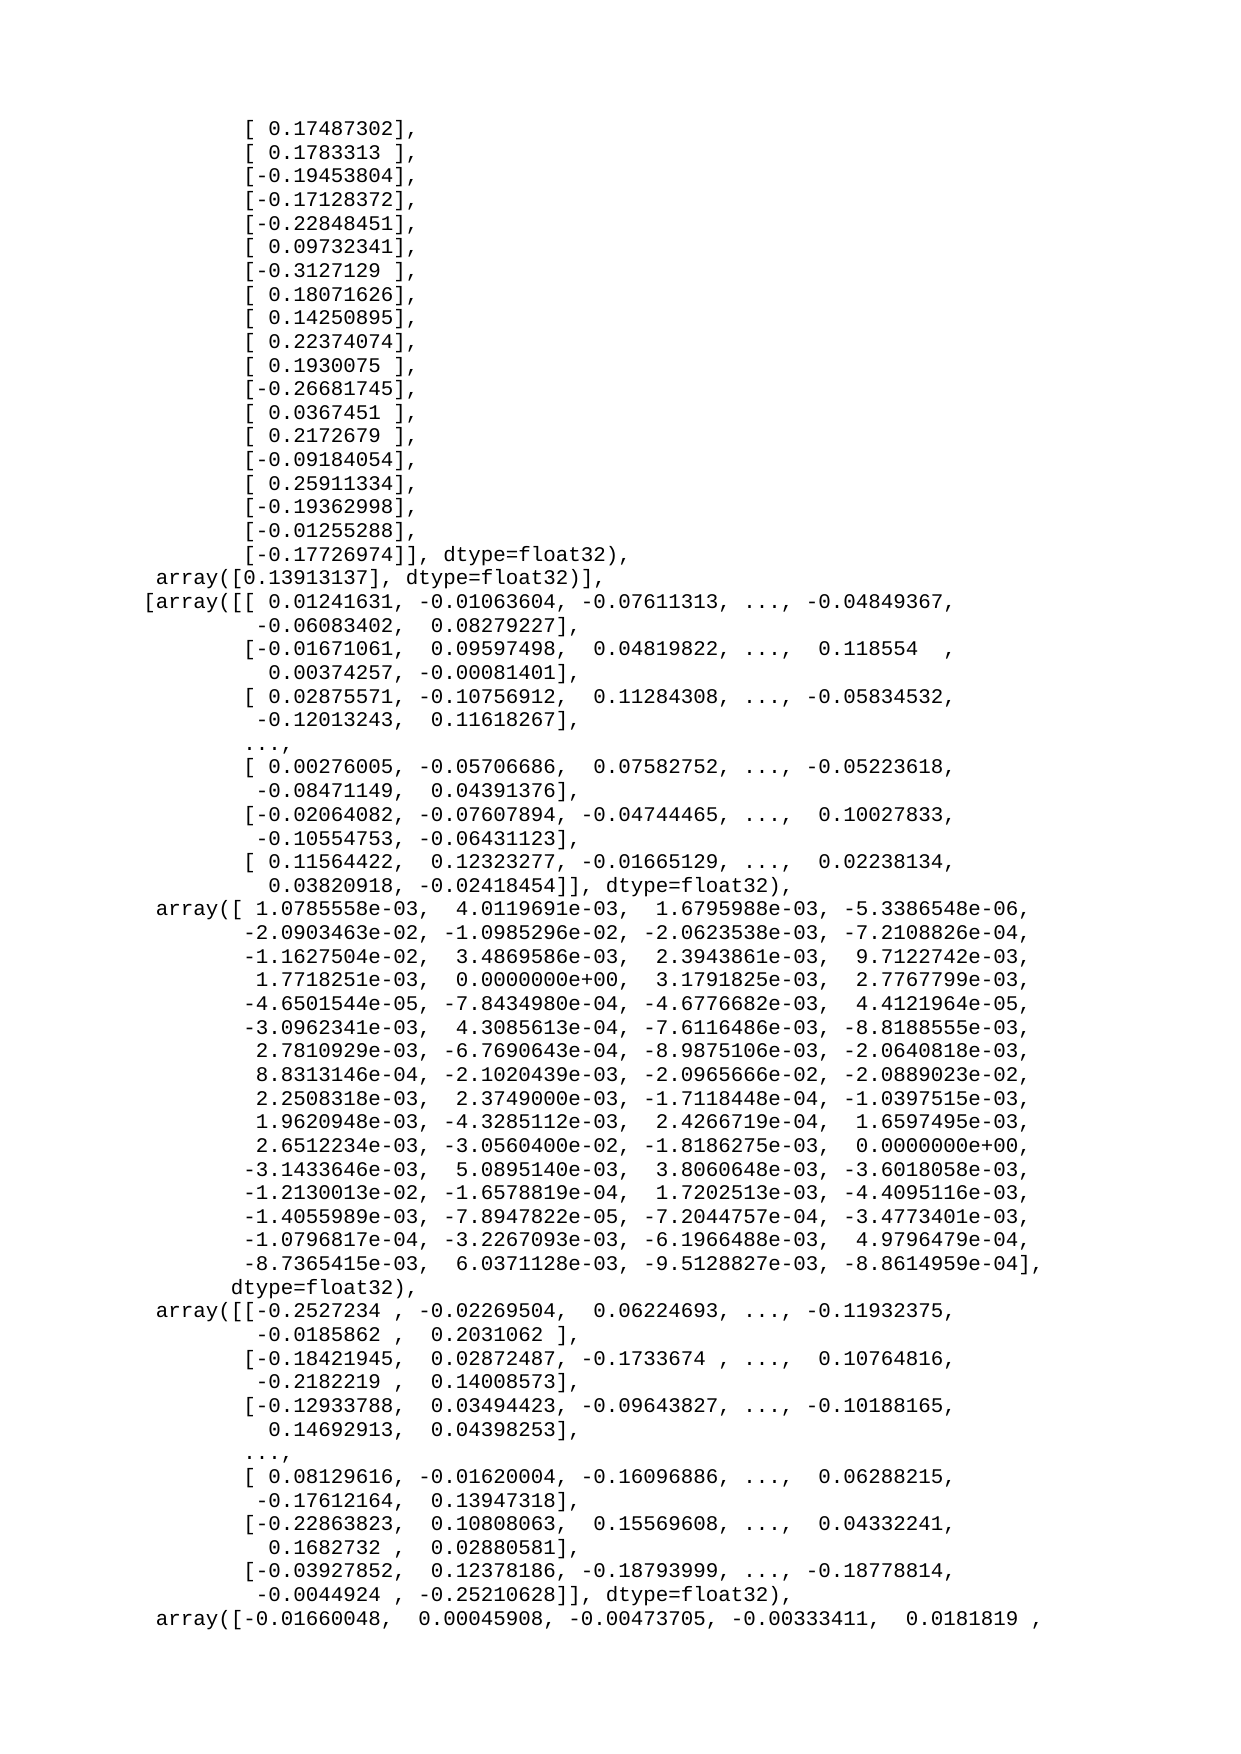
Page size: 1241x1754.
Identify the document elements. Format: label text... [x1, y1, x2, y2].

text 0.14692913, 0.04398253], [118, 1419, 1122, 1442]
text 0.00374257, -0.00081401], [118, 662, 1122, 686]
text 2.6512234e-03, -3.0560400e-02, -1.8186275e-03, 0.0000000e+00, [118, 1135, 1122, 1158]
text [-0.01255288], [118, 520, 1122, 544]
text 1.9620948e-03, -4.3285112e-03, 2.4266719e-04, 1.6597495e-03, [118, 1111, 1122, 1135]
text -0.10554753, -0.06431123], [118, 827, 1122, 851]
text [-0.26681745], [118, 378, 1122, 402]
text [ 0.1930075 ], [118, 354, 1122, 378]
text [-0.19453804], [118, 165, 1122, 189]
text [-0.12933788, 0.03494423, -0.09643827, ..., -0.10188165, [118, 1395, 1122, 1419]
text [-0.3127129 ], [118, 260, 1122, 284]
text -1.4055989e-03, -7.8947822e-05, -7.2044757e-04, -3.4773401e-03, [118, 1206, 1122, 1229]
text [ 0.14250895], [118, 307, 1122, 331]
text [ 0.22374074], [118, 331, 1122, 354]
text 0.1682732 , 0.02880581], [118, 1537, 1122, 1561]
text 2.7810929e-03, -6.7690643e-04, -8.9875106e-03, -2.0640818e-03, [118, 1040, 1122, 1064]
text -0.17612164, 0.13947318], [118, 1489, 1122, 1513]
text ..., [118, 733, 1122, 757]
text [ 0.08129616, -0.01620004, -0.16096886, ..., 0.06288215, [118, 1466, 1122, 1489]
text [-0.18421945, 0.02872487, -0.1733674 , ..., 0.10764816, [118, 1348, 1122, 1371]
text [-0.22863823, 0.10808063, 0.15569608, ..., 0.04332241, [118, 1513, 1122, 1537]
text [ 0.11564422, 0.12323277, -0.01665129, ..., 0.02238134, [118, 851, 1122, 875]
text -3.0962341e-03, 4.3085613e-04, -7.6116486e-03, -8.8188555e-03, [118, 1017, 1122, 1040]
text -1.0796817e-04, -3.2267093e-03, -6.1966488e-03, 4.9796479e-04, [118, 1229, 1122, 1253]
text [ 0.25911334], [118, 473, 1122, 496]
text -4.6501544e-05, -7.8434980e-04, -4.6776682e-03, 4.4121964e-05, [118, 993, 1122, 1017]
text [ 0.17487302], [118, 118, 1122, 142]
text -0.0044924 , -0.25210628]], dtype=float32), [118, 1584, 1122, 1608]
text -3.1433646e-03, 5.0895140e-03, 3.8060648e-03, -3.6018058e-03, [118, 1158, 1122, 1182]
text -0.0185862 , 0.2031062 ], [118, 1324, 1122, 1348]
text 1.7718251e-03, 0.0000000e+00, 3.1791825e-03, 2.7767799e-03, [118, 969, 1122, 993]
text [-0.02064082, -0.07607894, -0.04744465, ..., 0.10027833, [118, 804, 1122, 827]
text [-0.17128372], [118, 189, 1122, 213]
text ..., [118, 1442, 1122, 1466]
text 8.8313146e-04, -2.1020439e-03, -2.0965666e-02, -2.0889023e-02, [118, 1064, 1122, 1088]
text dtype=float32), [118, 1277, 1122, 1300]
text -1.2130013e-02, -1.6578819e-04, 1.7202513e-03, -4.4095116e-03, [118, 1182, 1122, 1206]
text array([0.13913137], dtype=float32)], [118, 567, 1122, 591]
text [ 0.18071626], [118, 284, 1122, 307]
text [array([[ 0.01241631, -0.01063604, -0.07611313, ..., -0.04849367, [118, 591, 1122, 615]
text [ 0.0367451 ], [118, 402, 1122, 426]
text array([[-0.2527234 , -0.02269504, 0.06224693, ..., -0.11932375, [118, 1300, 1122, 1324]
text -0.12013243, 0.11618267], [118, 709, 1122, 733]
text [ 0.00276005, -0.05706686, 0.07582752, ..., -0.05223618, [118, 757, 1122, 780]
text [-0.01671061, 0.09597498, 0.04819822, ..., 0.118554 , [118, 638, 1122, 662]
text -0.2182219 , 0.14008573], [118, 1371, 1122, 1395]
text -2.0903463e-02, -1.0985296e-02, -2.0623538e-03, -7.2108826e-04, [118, 922, 1122, 946]
text array([ 1.0785558e-03, 4.0119691e-03, 1.6795988e-03, -5.3386548e-06, [118, 898, 1122, 922]
text [-0.09184054], [118, 449, 1122, 473]
text [-0.03927852, 0.12378186, -0.18793999, ..., -0.18778814, [118, 1561, 1122, 1584]
text -0.06083402, 0.08279227], [118, 615, 1122, 638]
text [-0.19362998], [118, 496, 1122, 520]
text -1.1627504e-02, 3.4869586e-03, 2.3943861e-03, 9.7122742e-03, [118, 946, 1122, 969]
text [ 0.09732341], [118, 236, 1122, 260]
text [-0.22848451], [118, 213, 1122, 236]
text -8.7365415e-03, 6.0371128e-03, -9.5128827e-03, -8.8614959e-04], [118, 1253, 1122, 1277]
text [ 0.02875571, -0.10756912, 0.11284308, ..., -0.05834532, [118, 686, 1122, 709]
text -0.08471149, 0.04391376], [118, 780, 1122, 804]
text 2.2508318e-03, 2.3749000e-03, -1.7118448e-04, -1.0397515e-03, [118, 1088, 1122, 1111]
text [ 0.1783313 ], [118, 142, 1122, 165]
text array([-0.01660048, 0.00045908, -0.00473705, -0.00333411, 0.0181819 , [118, 1608, 1122, 1631]
text [-0.17726974]], dtype=float32), [118, 544, 1122, 567]
text 0.03820918, -0.02418454]], dtype=float32), [118, 875, 1122, 898]
text [ 0.2172679 ], [118, 426, 1122, 449]
